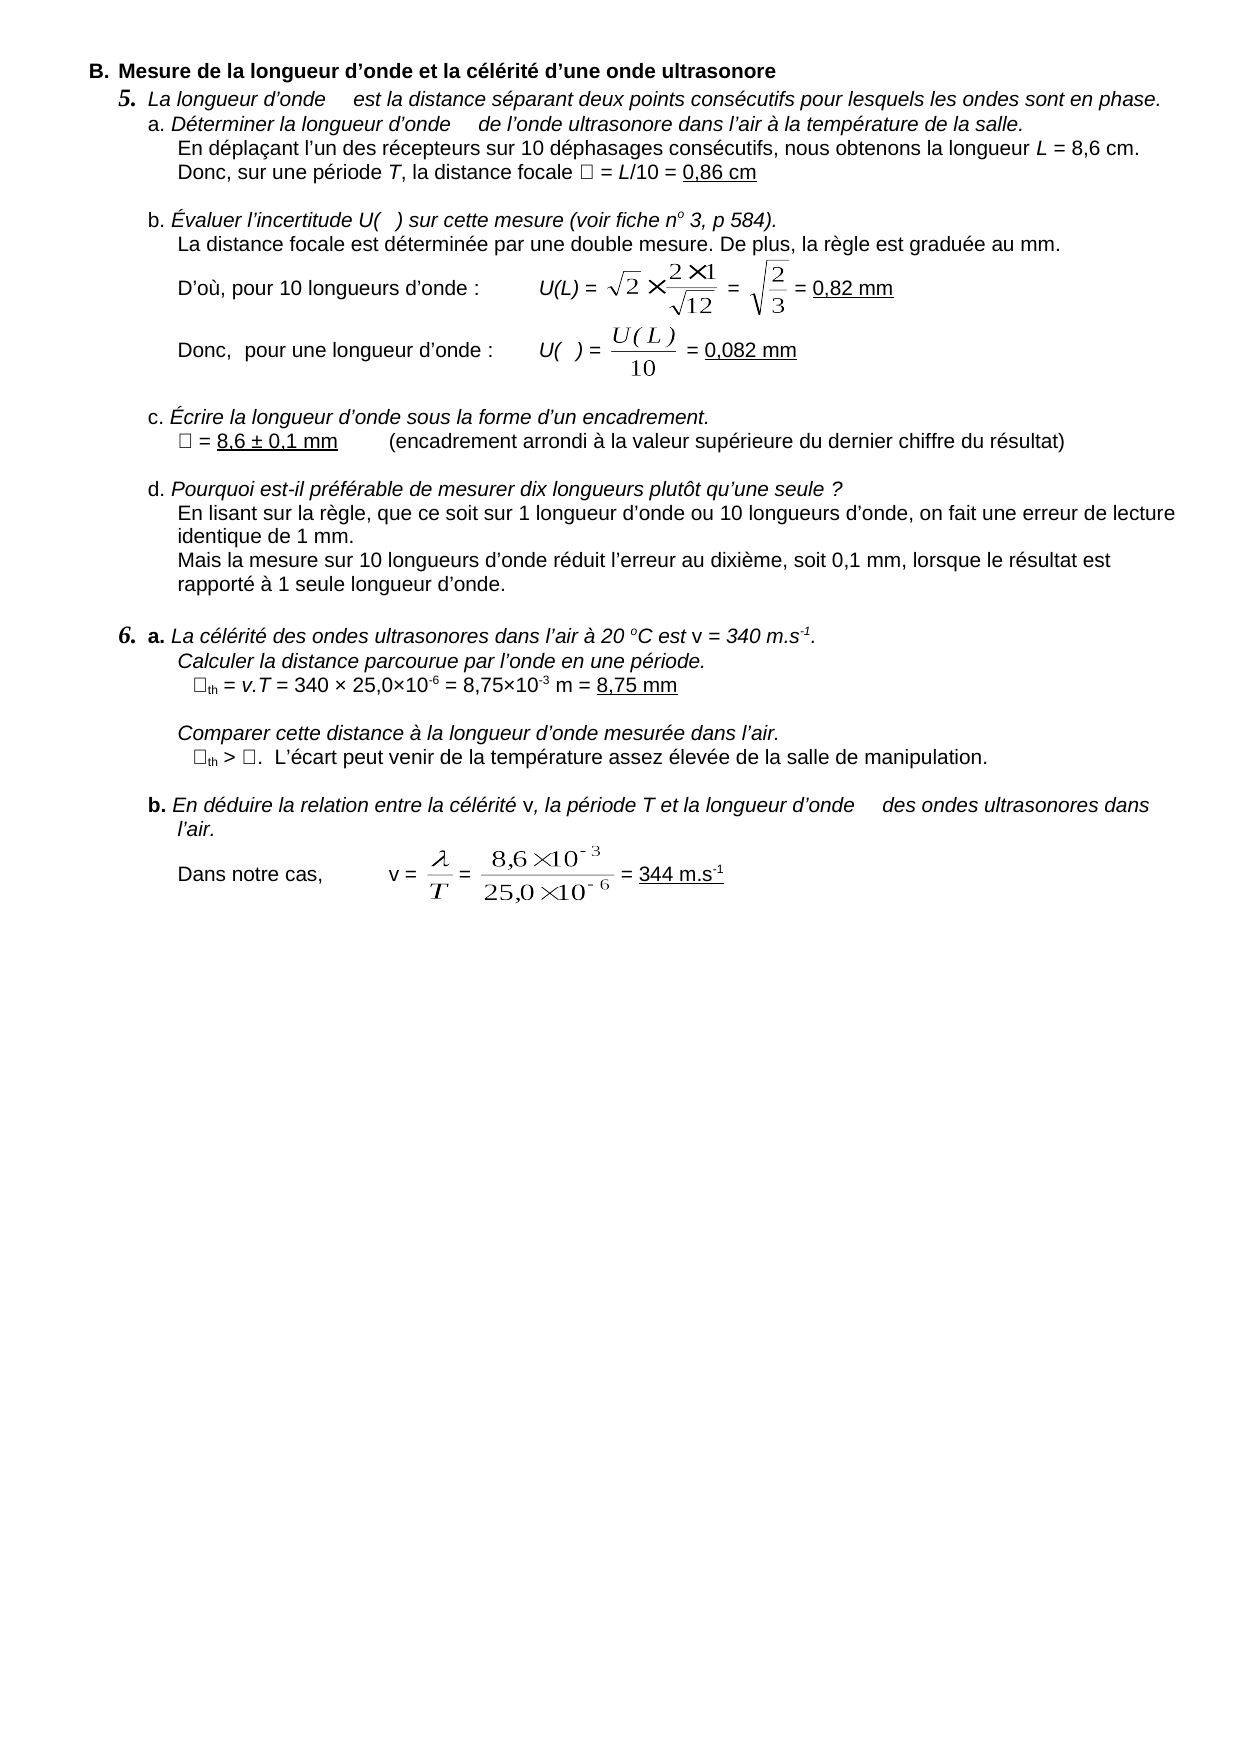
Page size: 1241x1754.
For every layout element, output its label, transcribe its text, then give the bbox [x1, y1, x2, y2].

text b. Évaluer l’incertitude U() sur cette mesure (voir fiche no 3, p 584). [148, 208, 1181, 232]
text Comparer cette distance à la longueur d’onde mesurée dans l’air. [177, 721, 1181, 745]
list a. La célérité des ondes ultrasonores dans l’air à 20 oC est v = 340 m.s-1. [118, 620, 1181, 649]
text th > . L’écart peut venir de la température assez élevée de la salle de manipulation. [192, 745, 1181, 769]
text c. Écrire la longueur d’onde sous la forme d’un encadrement. [148, 404, 1181, 428]
list Mesure de la longueur d’onde et la célérité d’une onde ultrasonore [88, 59, 1181, 83]
text En déplaçant l’un des récepteurs sur 10 déphasages consécutifs, nous obtenons la longueur L = 8,6 cm. [177, 136, 1181, 160]
text b. En déduire la relation entre la célérité v, la période T et la longueur d’onde  des ondes ultrasonores dans l’air. Dans notre cas, v = = = 344 m.s-1 [148, 793, 1181, 907]
text Donc, sur une période T, la distance focale  = L/10 = 0,86 cm [177, 160, 1181, 184]
text th = v.T = 340 × 25,0×10-6 = 8,75×10-3 m = 8,75 mm [192, 673, 1181, 697]
list La longueur d’onde  est la distance séparant deux points consécutifs pour lesquels les ondes sont en phase. a. Déterminer la longueur d’onde  de l’onde ultrasonore dans l’air à la température de la salle. [118, 83, 1181, 136]
text Donc, pour une longueur d’onde : U() = = 0,082 mm [177, 320, 1181, 404]
text Mais la mesure sur 10 longueurs d’onde réduit l’erreur au dixième, soit 0,1 mm, lorsque le résultat est rapporté à 1 seule longueur d’onde. [177, 548, 1181, 620]
text d. Pourquoi est-il préférable de mesurer dix longueurs plutôt qu’une seule ? En lisant sur la règle, que ce soit sur 1 longueur d’onde ou 10 longueurs d’onde, on fait une erreur de lecture identique de 1 mm. [148, 476, 1181, 548]
text Calculer la distance parcourue par l’onde en une période. [177, 649, 1181, 673]
text La distance focale est déterminée par une double mesure. De plus, la règle est graduée au mm. [177, 232, 1181, 256]
text D’où, pour 10 longueurs d’onde : U(L) = = = 0,82 mm [177, 256, 1181, 320]
text  = 8,6 ± 0,1 mm (encadrement arrondi à la valeur supérieure du dernier chiffre du résultat) [177, 428, 1181, 452]
